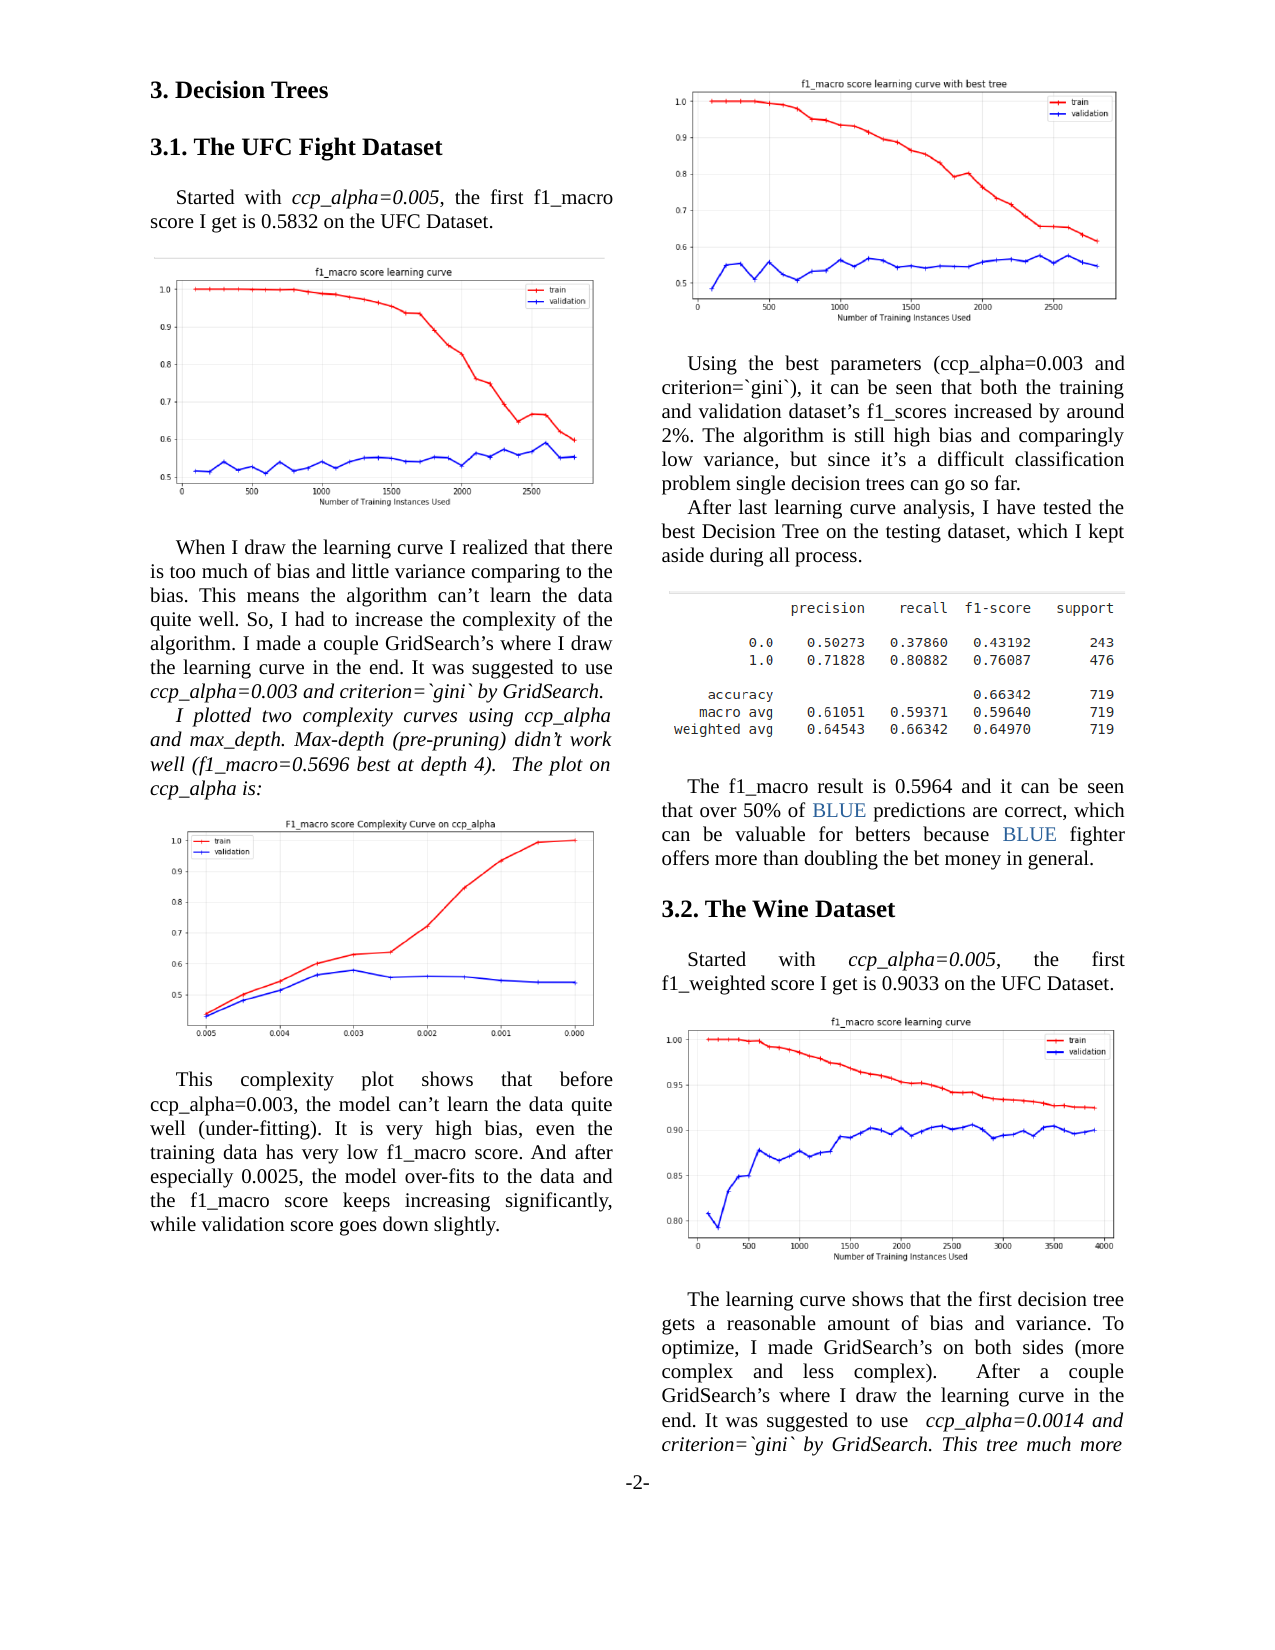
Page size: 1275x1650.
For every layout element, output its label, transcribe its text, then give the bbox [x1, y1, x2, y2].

text This complexity plot shows that before ccp_alpha=0.003, the model can’t learn the data quite well (under-fitting). It is very high bias, even the training data has very low f1_macro score. And after especially 0.0025, the model over-fits to the data and the f1_macro score keeps increasing significantly, while validation score goes down slightly. [150, 1067, 613, 1236]
text Started with ccp_alpha=0.005, the first f1_weighted score I get is 0.9033 on the UFC Dataset. [661, 947, 1125, 995]
subtitle 3. Decision Trees [150, 75, 613, 104]
subtitle 3.2. The Wine Dataset [661, 894, 1125, 923]
subtitle 3.1. The UFC Fight Dataset [150, 132, 613, 161]
text I plotted two complexity curves using ccp_alpha and max_depth. Max-depth (pre-pruning) didn’t work well (f1_macro=0.5696 best at depth 4). The plot on ccp_alpha is: [150, 703, 613, 799]
text The f1_macro result is 0.5964 and it can be seen that over 50% of BLUE predictions are correct, which can be valuable for betters because BLUE fighter offers more than doubling the bet money in general. [661, 774, 1125, 870]
text When I draw the learning curve I realized that there is too much of bias and little variance comparing to the bias. This means the algorithm can’t learn the data quite well. So, I had to increase the complexity of the algorithm. I made a couple GridSearch’s where I draw the learning curve in the end. It was suggested to use ccp_alpha=0.003 and criterion=`gini` by GridSearch. [150, 535, 613, 703]
text After last learning curve analysis, I have tested the best Decision Tree on the testing dataset, which I kept aside during all process. [661, 495, 1125, 567]
text The learning curve shows that the first decision tree gets a reasonable amount of bias and variance. To optimize, I made GridSearch’s on both sides (more complex and less complex). After a couple GridSearch’s where I draw the learning curve in the end. It was suggested to use ccp_alpha=0.0014 and criterion=`gini` by GridSearch. This tree much more [661, 1287, 1125, 1456]
text Using the best parameters (ccp_alpha=0.003 and criterion=`gini`), it can be seen that both the training and validation dataset’s f1_scores increased by around 2%. The algorithm is still high bias and comparingly low variance, but since it’s a difficult classification problem single decision trees can go so far. [661, 351, 1125, 495]
text Started with ccp_alpha=0.005, the first f1_macro score I get is 0.5832 on the UFC Dataset. [150, 185, 613, 233]
